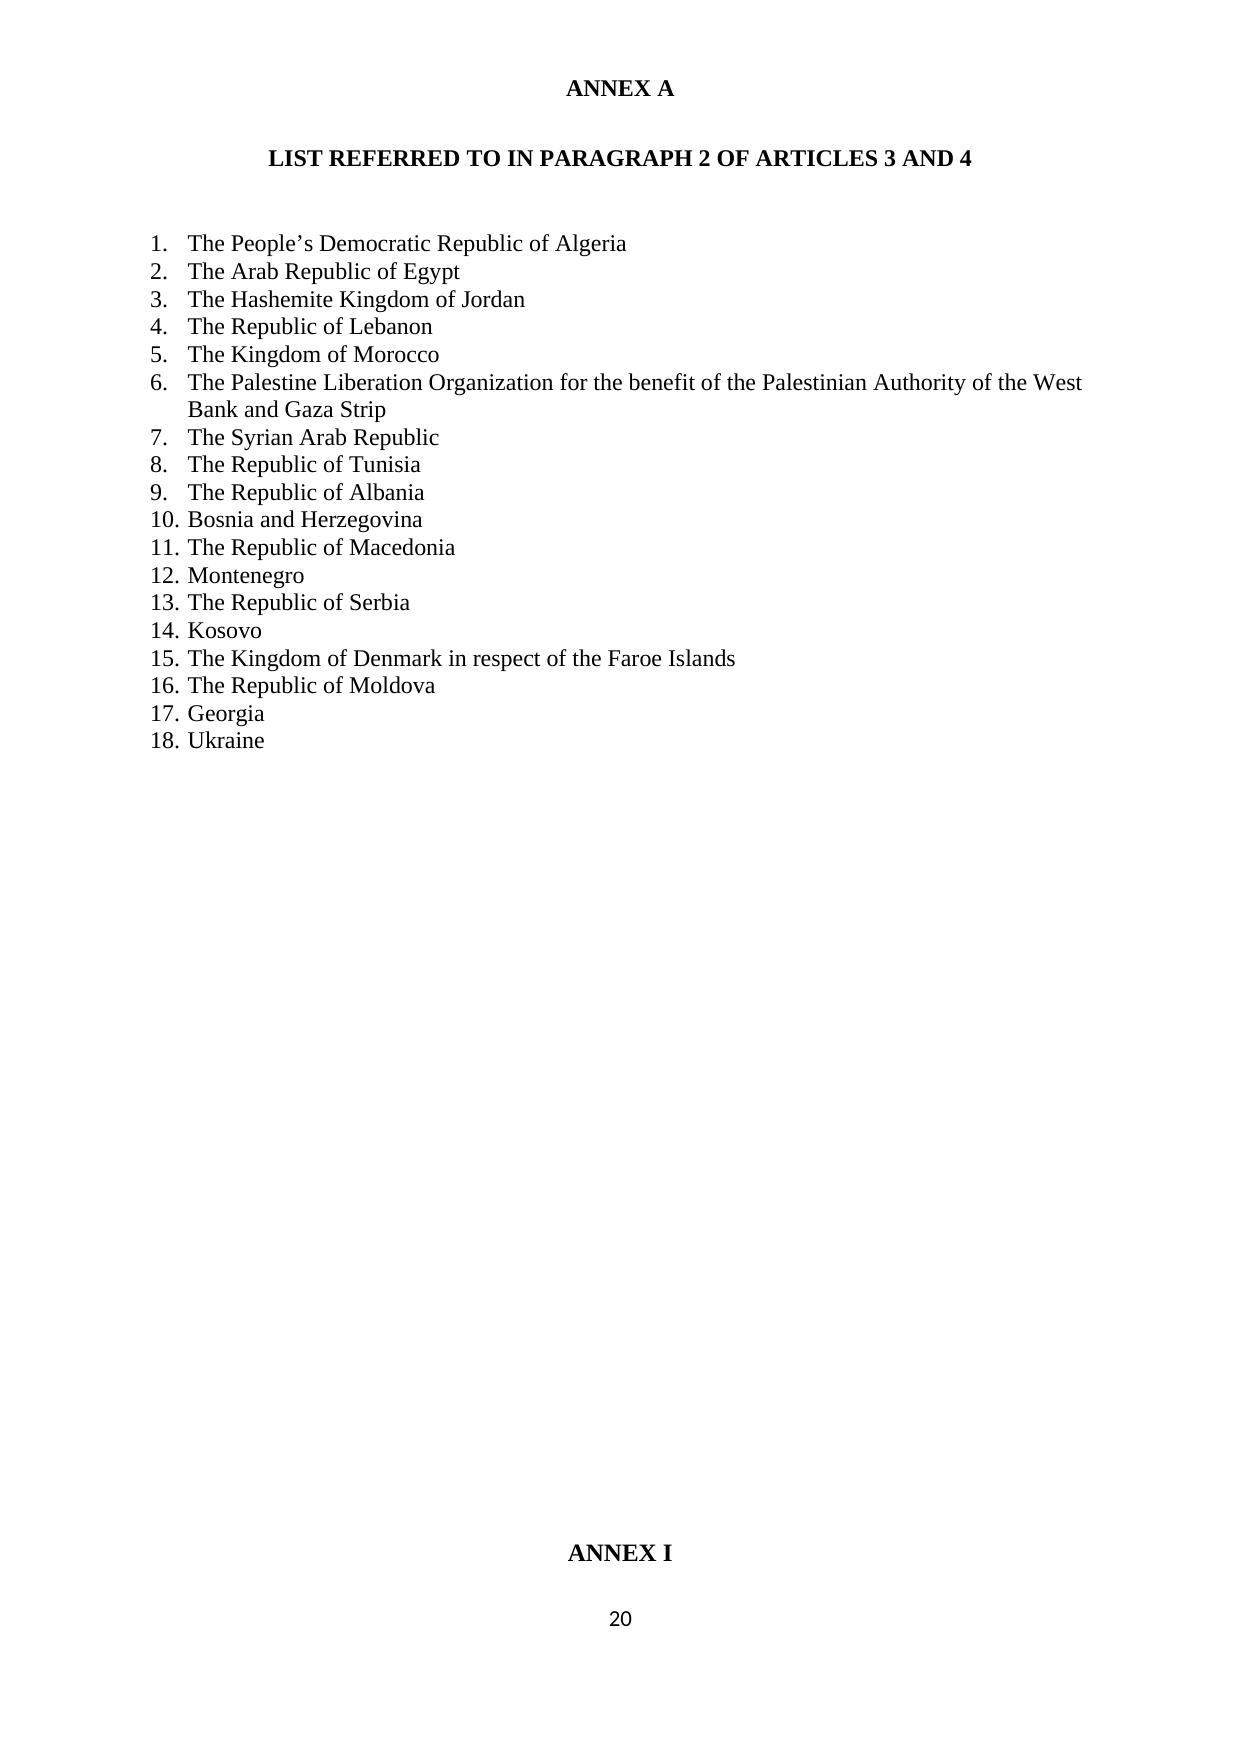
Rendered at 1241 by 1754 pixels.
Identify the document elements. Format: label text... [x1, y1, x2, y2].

list The Republic of Albania [150, 478, 1090, 506]
text ANNEX I [150, 1538, 1090, 1566]
list The Republic of Tunisia [150, 450, 1090, 478]
list The Syrian Arab Republic [150, 423, 1090, 450]
list The Republic of Lebanon [150, 312, 1090, 340]
text ANNEX A [150, 74, 1090, 101]
list The Kingdom of Denmark in respect of the Faroe Islands [150, 643, 1090, 671]
list The Republic of Moldova [150, 671, 1090, 699]
list The Arab Republic of Egypt [150, 257, 1090, 285]
list The Republic of Macedonia [150, 533, 1090, 561]
list The Hashemite Kingdom of Jordan [150, 285, 1090, 312]
list The Palestine Liberation Organization for the benefit of the Palestinian Authority of the West Bank and Gaza Strip [150, 367, 1090, 423]
list The Kingdom of Morocco [150, 340, 1090, 367]
list The People’s Democratic Republic of Algeria [150, 229, 1090, 257]
list Kosovo [150, 616, 1090, 643]
text LIST REFERRED TO IN PARAGRAPH 2 OF ARTICLES 3 AND 4 [150, 144, 1090, 172]
list Georgia [150, 699, 1090, 726]
list Montenegro [150, 561, 1090, 588]
list Bosnia and Herzegovina [150, 506, 1090, 533]
list The Republic of Serbia [150, 588, 1090, 616]
list Ukraine [150, 726, 1090, 754]
